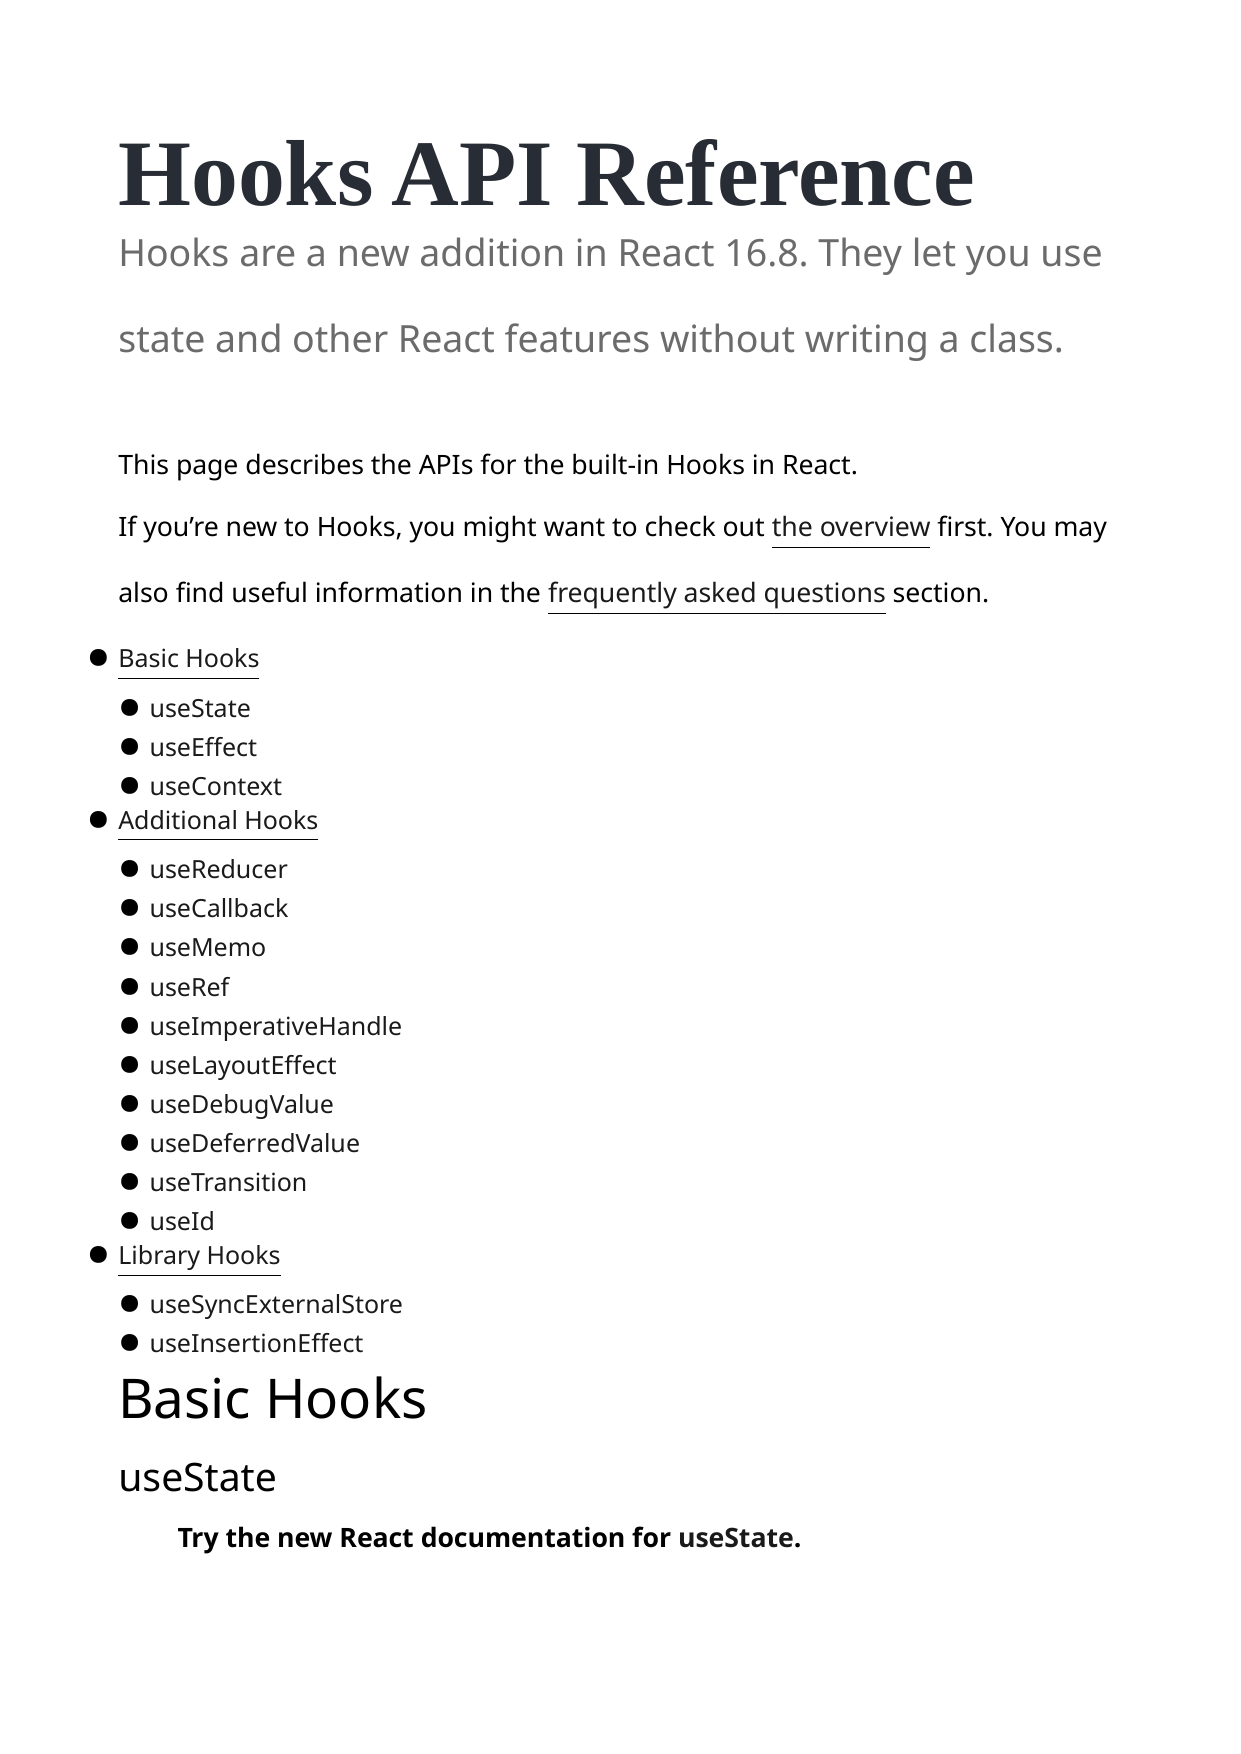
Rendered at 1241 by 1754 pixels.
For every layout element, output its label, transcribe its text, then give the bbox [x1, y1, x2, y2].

list useImperativeHandle [120, 1003, 1122, 1042]
subtitle Basic Hooks [118, 1360, 1122, 1435]
list useInsertionEffect [120, 1321, 1122, 1360]
list Library Hooks [118, 1238, 1122, 1275]
list useState [120, 685, 1122, 724]
list useReducer [120, 847, 1122, 886]
text Hooks are a new addition in React 16.8. They let you use state and other React features without writing a class. [118, 226, 1122, 364]
list useContext [120, 763, 1122, 802]
list useDebugValue [120, 1081, 1122, 1120]
list useLayoutEffect [120, 1042, 1122, 1081]
list useId [120, 1198, 1122, 1238]
list Additional Hooks [118, 802, 1122, 839]
text This page describes the APIs for the built-in Hooks in React. [118, 446, 1122, 482]
list useRef [120, 964, 1122, 1003]
subtitle useState [118, 1449, 1122, 1503]
text If you’re new to Hooks, you might want to check out the overview first. You may also find useful information in the frequently asked questions section. [118, 508, 1122, 613]
list Basic Hooks [118, 641, 1122, 678]
list useTransition [120, 1159, 1122, 1198]
list useSyncExternalStore [120, 1282, 1122, 1321]
text Try the new React documentation for useState. [177, 1519, 1063, 1555]
list useMemo [120, 925, 1122, 964]
list useCallback [120, 886, 1122, 925]
list useDeferredValue [120, 1120, 1122, 1159]
subtitle Hooks API Reference [118, 118, 1122, 226]
list useEffect [120, 724, 1122, 763]
